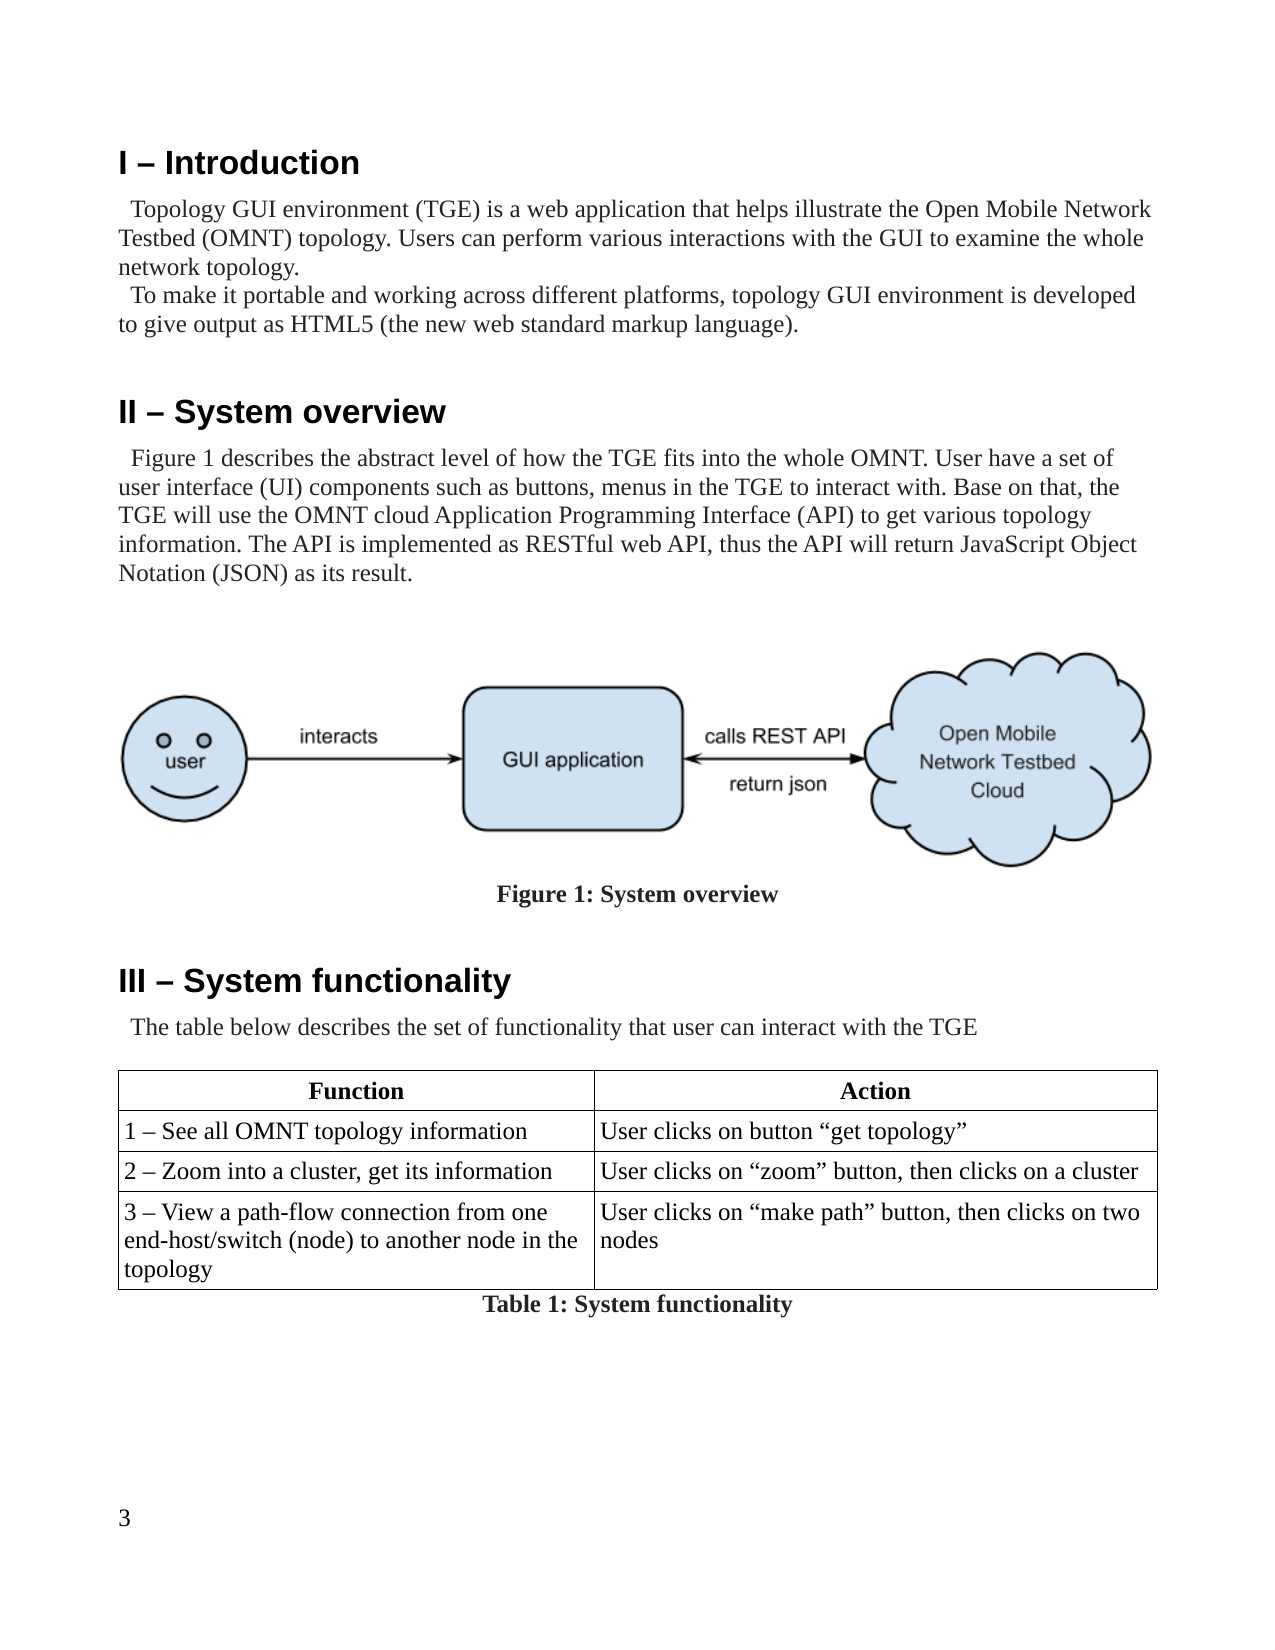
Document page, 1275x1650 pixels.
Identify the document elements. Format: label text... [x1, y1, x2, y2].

text The table below describes the set of functionality that user can interact with the TGE [118, 1012, 1157, 1041]
subtitle I – Introduction [118, 143, 1157, 182]
text Topology GUI environment (TGE) is a web application that helps illustrate the Open Mobile Network Testbed (OMNT) topology. Users can perform various interactions with the GUI to examine the whole network topology. [118, 194, 1157, 281]
picture [118, 644, 1157, 879]
table_cell 3 – View a path-flow connection from one end-host/switch (node) to another node in the topology [119, 1192, 594, 1289]
text Table 1: System functionality [118, 1290, 1157, 1318]
text Figure 1: System overview [118, 879, 1157, 908]
table_header Function [119, 1071, 594, 1110]
table_cell User clicks on button “get topology” [595, 1111, 1157, 1151]
table_cell User clicks on “make path” button, then clicks on two nodes [595, 1192, 1157, 1289]
table_cell 2 – Zoom into a cluster, get its information [119, 1152, 594, 1191]
subtitle II – System overview [118, 392, 1157, 430]
table_header Action [595, 1071, 1157, 1110]
table_cell 1 – See all OMNT topology information [119, 1111, 594, 1151]
table_cell User clicks on “zoom” button, then clicks on a cluster [595, 1152, 1157, 1191]
text Figure 1 describes the abstract level of how the TGE fits into the whole OMNT. User have a set of user interface (UI) components such as buttons, menus in the TGE to interact with. Base on that, the TGE will use the OMNT cloud Application Programming Interface (API) to get various topology information. The API is implemented as RESTful web API, thus the API will return JavaScript Object Notation (JSON) as its result. [118, 443, 1157, 587]
subtitle III – System functionality [118, 961, 1157, 1000]
text To make it portable and working across different platforms, topology GUI environment is developed to give output as HTML5 (the new web standard markup language). [118, 281, 1157, 338]
